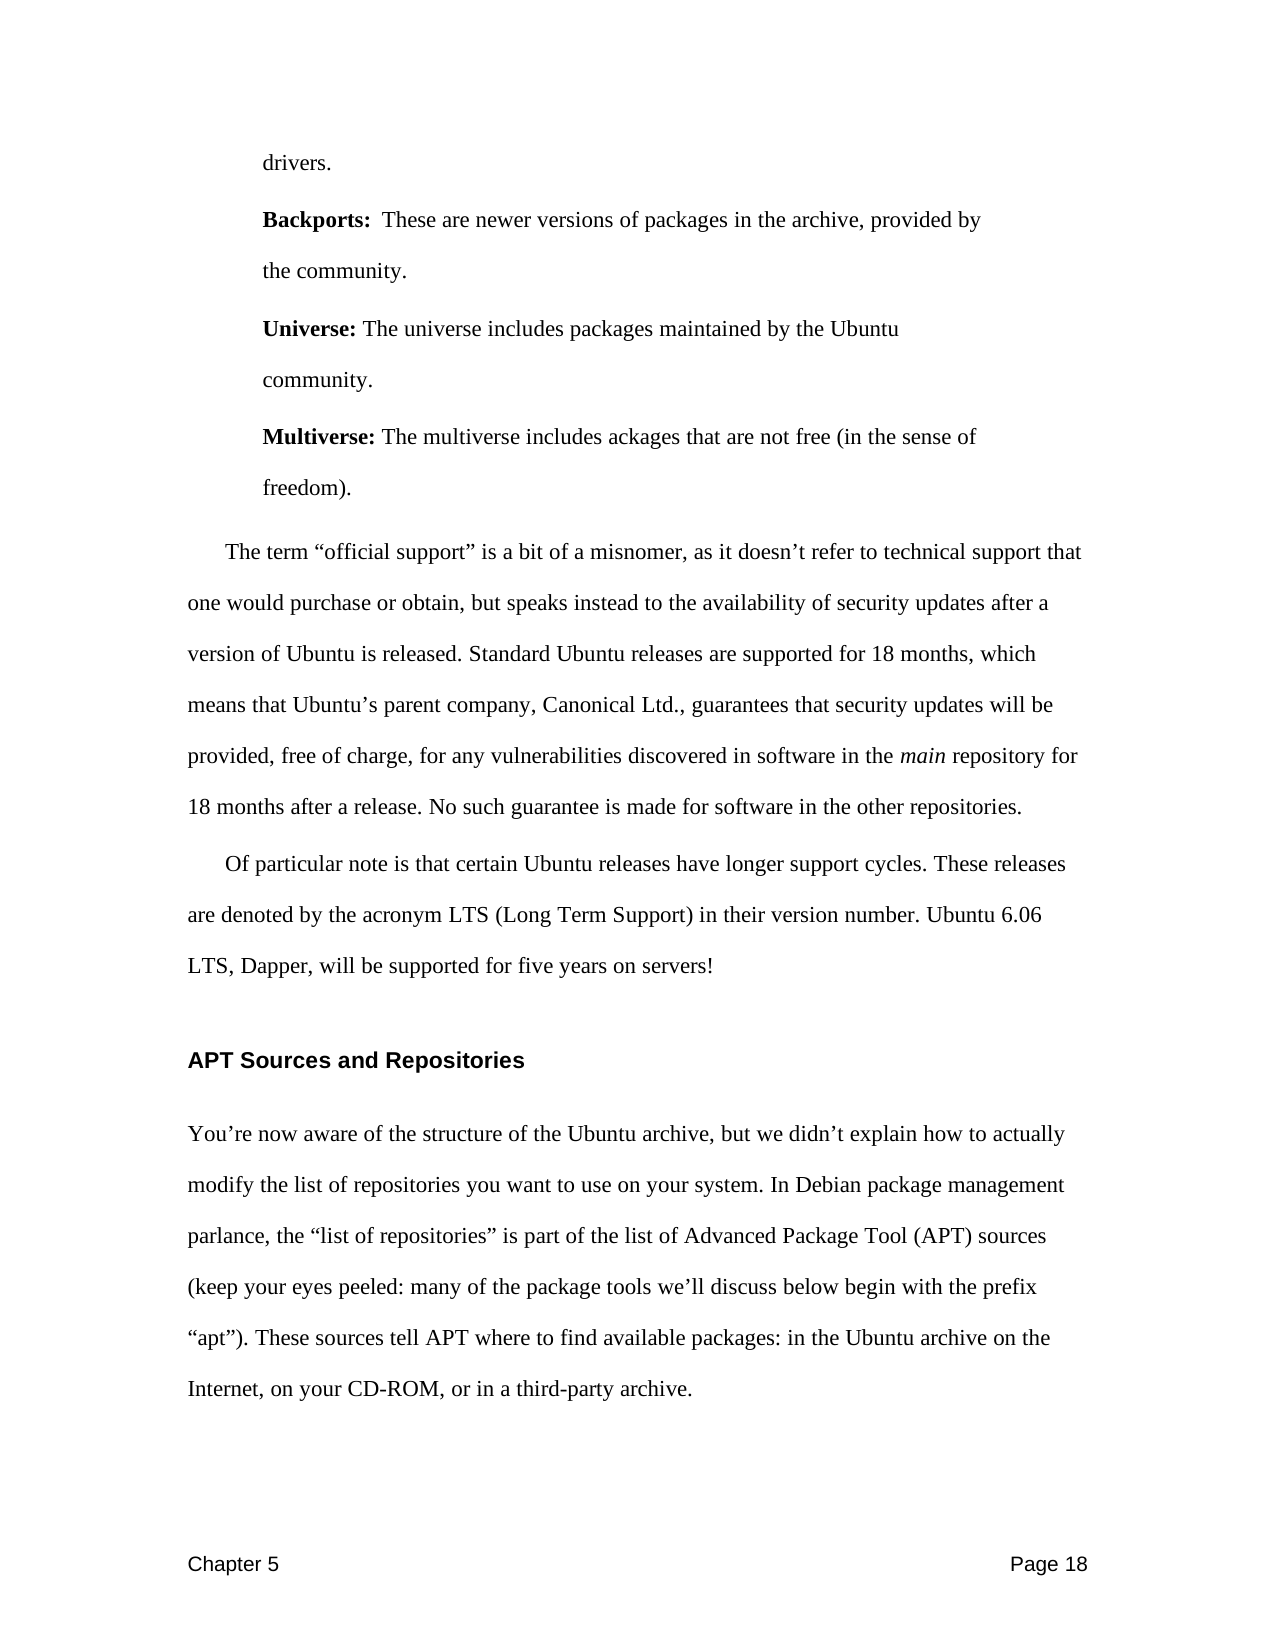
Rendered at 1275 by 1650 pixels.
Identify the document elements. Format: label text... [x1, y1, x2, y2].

text APT Sources and Repositories [187, 1048, 1087, 1074]
text Universe: The universe includes packages maintained by the Ubuntu community. [187, 316, 1012, 392]
text The term “official support” is a bit of a misnomer, as it doesn’t refer to technical support that one would purchase or obtain, but speaks instead to the availability of security updates after a version of Ubuntu is released. Standard Ubuntu releases are supported for 18 months, which means that Ubuntu’s parent company, Canonical Ltd., guarantees that security updates will be provided, free of charge, for any vulnerabilities discovered in software in the main repository for 18 months after a release. No such guarantee is made for software in the other repositories. [187, 538, 1087, 819]
text drivers. [187, 150, 1012, 176]
text Multiverse: The multiverse includes ackages that are not free (in the sense of freedom). [187, 424, 1012, 501]
text Of particular note is that certain Ubuntu releases have longer support cycles. These releases are denoted by the acronym LTS (Long Term Support) in their version number. Ubuntu 6.06 LTS, Dapper, will be supported for five years on servers! [187, 851, 1087, 979]
text You’re now aware of the structure of the Ubuntu archive, but we didn’t explain how to actually modify the list of repositories you want to use on your system. In Debian package management parlance, the “list of repositories” is part of the list of Advanced Package Tool (APT) sources (keep your eyes peeled: many of the package tools we’ll discuss below begin with the prefix “apt”). These sources tell APT where to find available packages: in the Ubuntu archive on the Internet, on your CD-ROM, or in a third-party archive. [187, 1121, 1087, 1402]
text Backports: These are newer versions of packages in the archive, provided by the community. [187, 207, 1012, 284]
